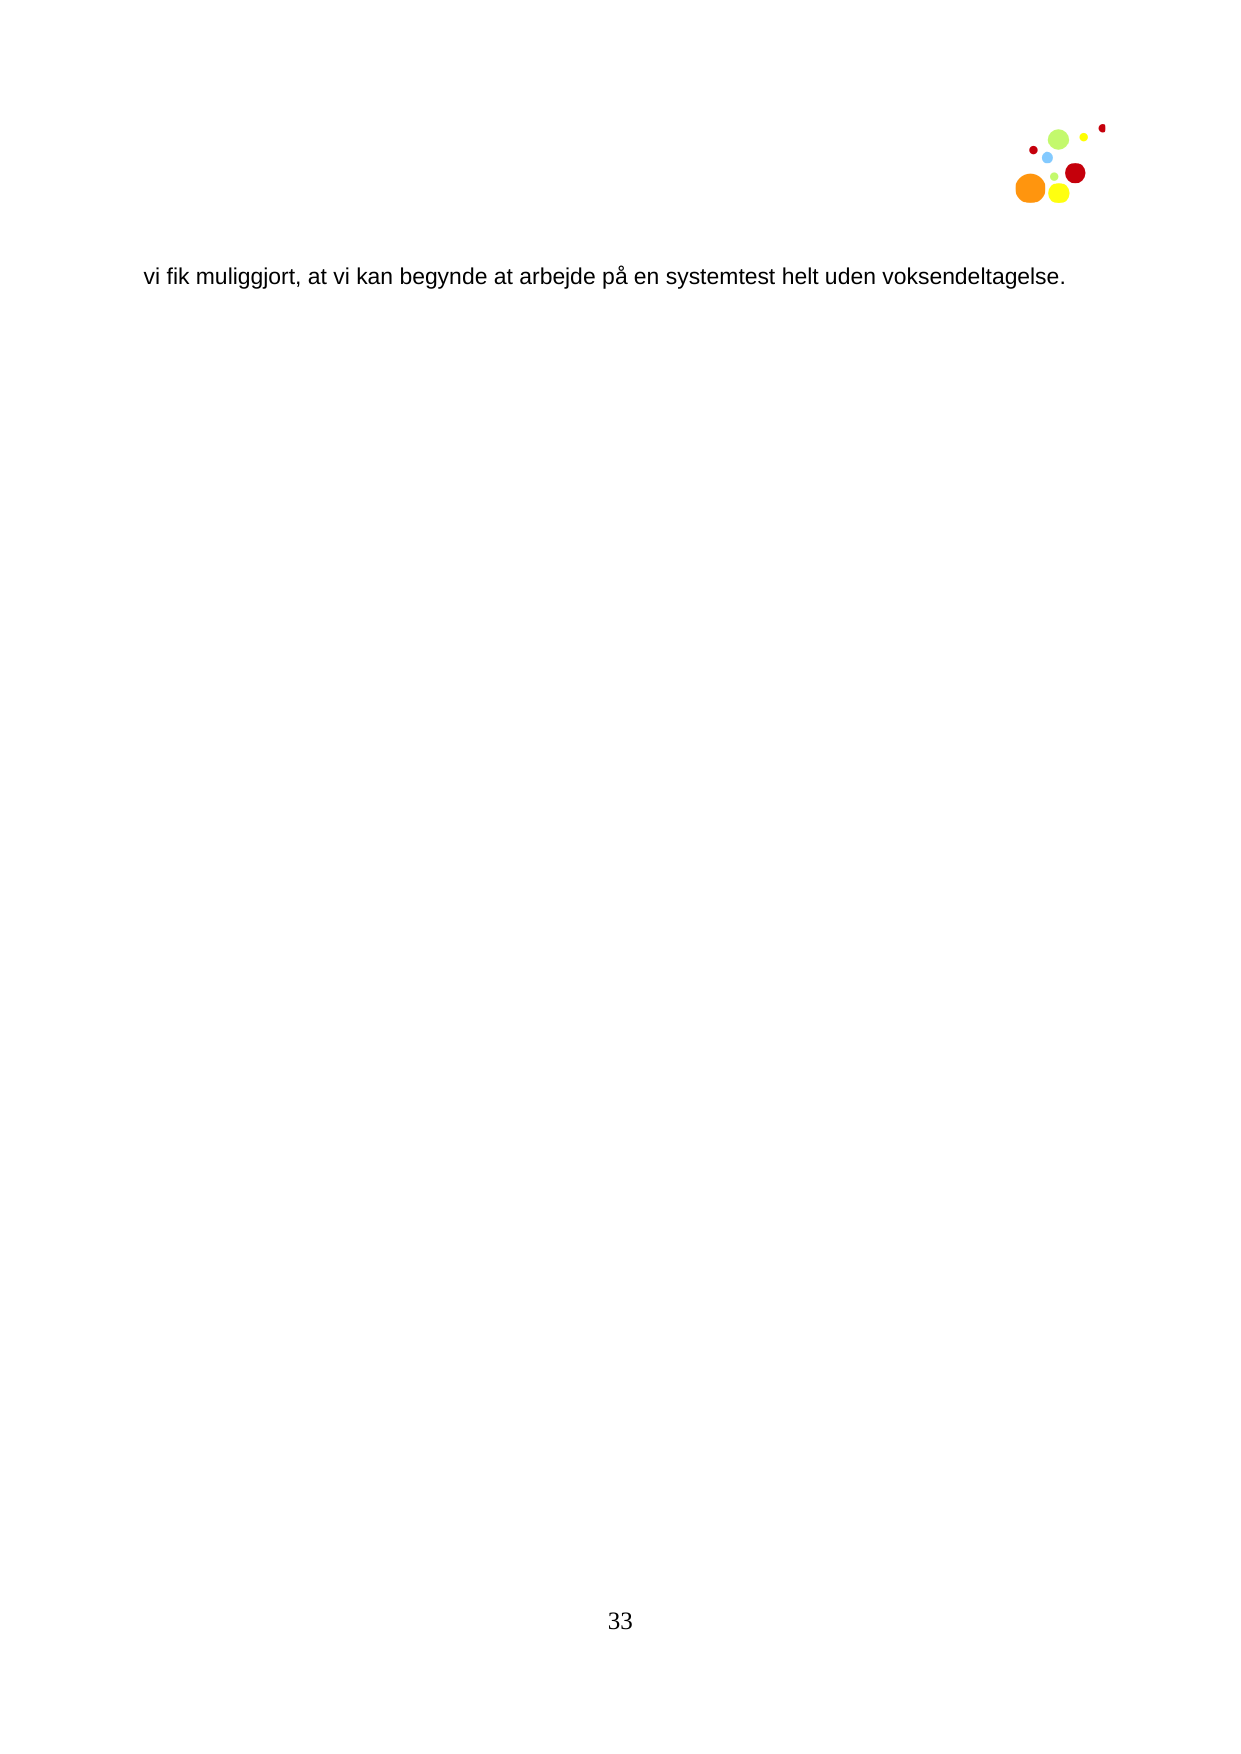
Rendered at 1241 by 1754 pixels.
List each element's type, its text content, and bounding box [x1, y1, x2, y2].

picture [1015, 124, 1106, 203]
text vi fik muliggjort, at vi kan begynde at arbejde på en systemtest helt uden voksendeltagelse. [118, 263, 1122, 289]
